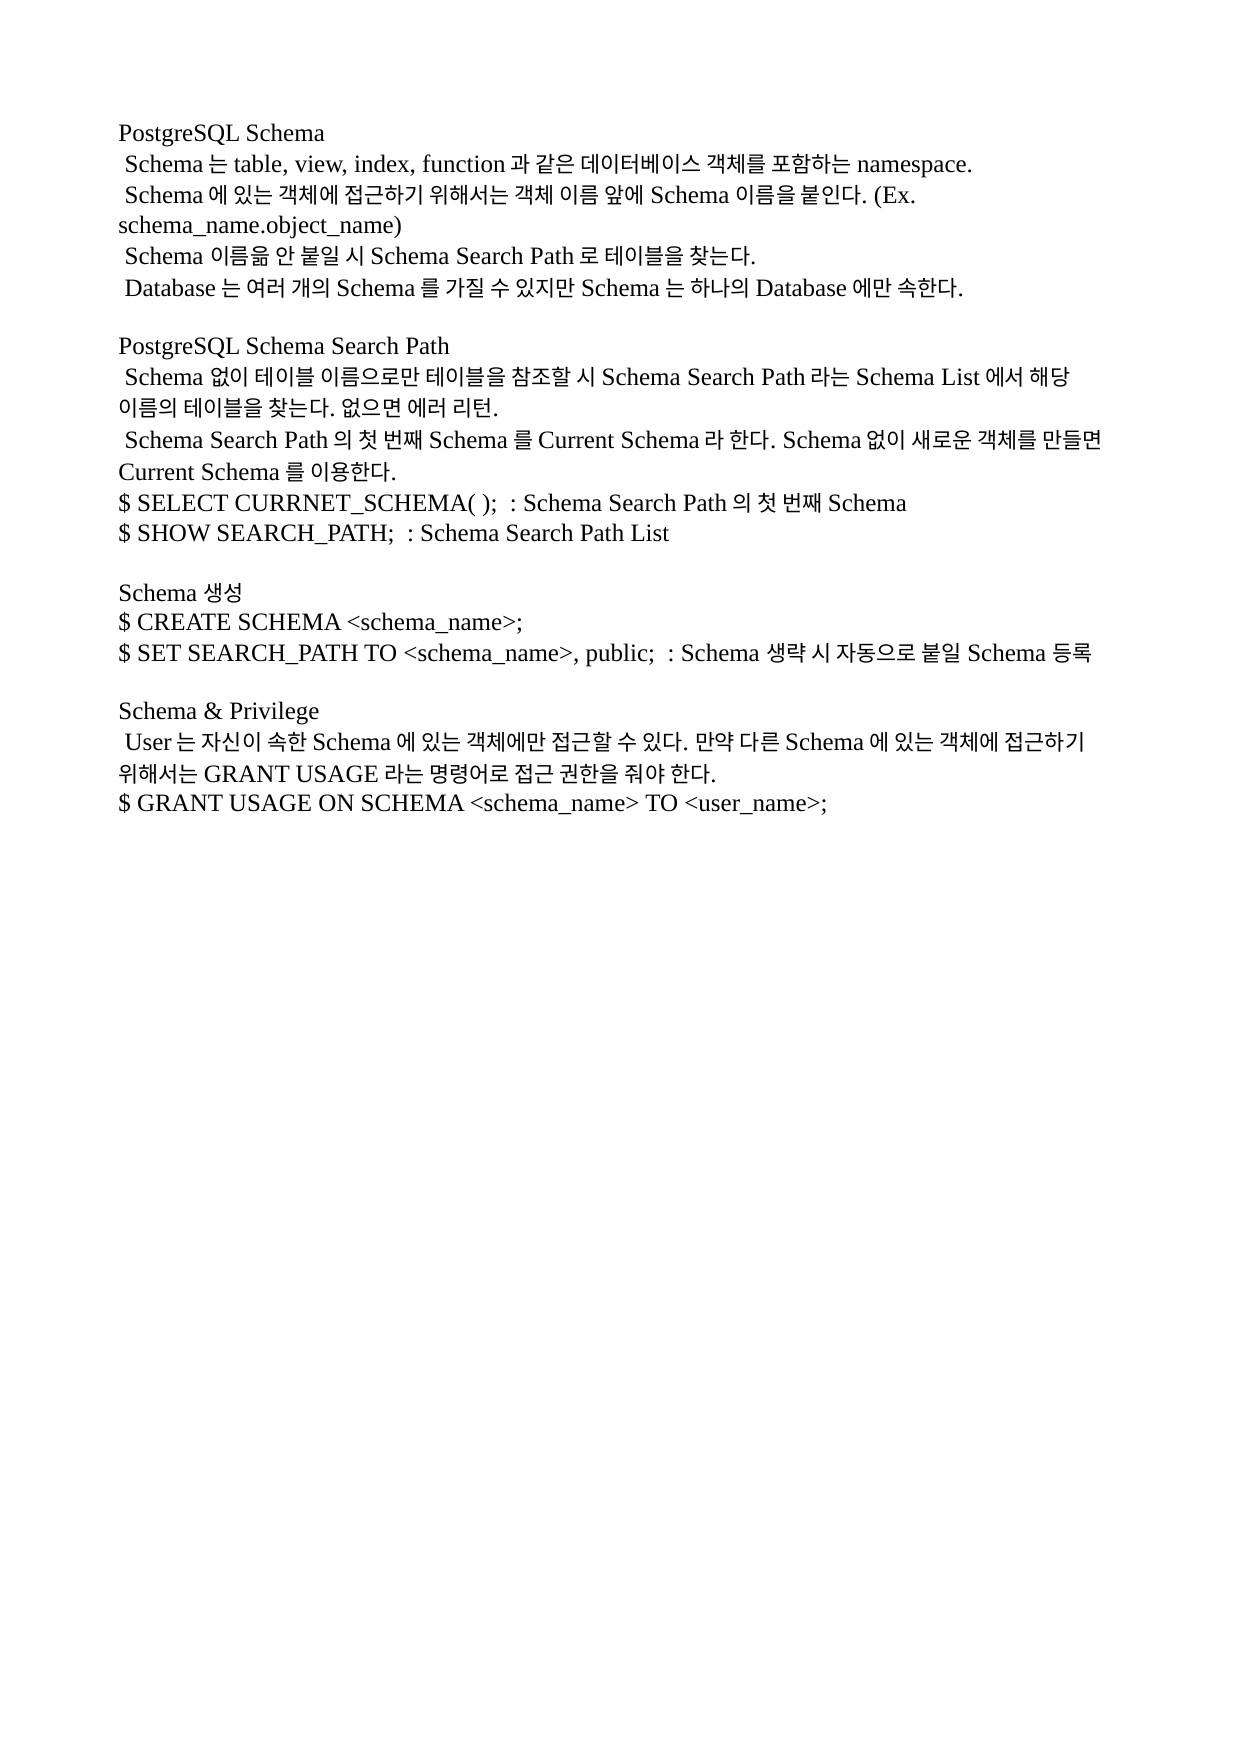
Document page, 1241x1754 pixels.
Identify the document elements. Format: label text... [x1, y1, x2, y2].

text $ CREATE SCHEMA <schema_name>; [118, 607, 1122, 636]
text $ SELECT CURRNET_SCHEMA( ); : Schema Search Path의 첫 번째 Schema [118, 486, 1122, 518]
text PostgreSQL Schema [118, 118, 1122, 147]
text PostgreSQL Schema Search Path [118, 331, 1122, 360]
text $ SET SEARCH_PATH TO <schema_name>, public; : Schema 생략 시 자동으로 붙일 Schema 등록 [118, 636, 1122, 668]
text Schema 없이 테이블 이름으로만 테이블을 참조할 시 Schema Search Path라는 Schema List에서 해당 이름의 테이블을 찾는다. 없으면 에러 리턴. [118, 360, 1122, 423]
text $ SHOW SEARCH_PATH; : Schema Search Path List [118, 518, 1122, 547]
text Schema에 있는 객체에 접근하기 위해서는 객체 이름 앞에 Schema 이름을 붙인다. (Ex. schema_name.object_name) [118, 178, 1122, 239]
text User는 자신이 속한 Schema에 있는 객체에만 접근할 수 있다. 만약 다른 Schema에 있는 객체에 접근하기 위해서는 GRANT USAGE라는 명령어로 접근 권한을 줘야 한다. [118, 725, 1122, 788]
text Schema Search Path의 첫 번째 Schema를 Current Schema라 한다. Schema없이 새로운 객체를 만들면 Current Schema를 이용한다. [118, 423, 1122, 486]
text Schema 생성 [118, 576, 1122, 607]
text Schema 이름읆 안 붙일 시 Schema Search Path로 테이블을 찾는다. [118, 239, 1122, 271]
text Schema는 table, view, index, function과 같은 데이터베이스 객체를 포함하는 namespace. [118, 147, 1122, 178]
text $ GRANT USAGE ON SCHEMA <schema_name> TO <user_name>; [118, 788, 1122, 817]
text Database는 여러 개의 Schema를 가질 수 있지만 Schema는 하나의 Database에만 속한다. [118, 271, 1122, 302]
text Schema & Privilege [118, 696, 1122, 725]
